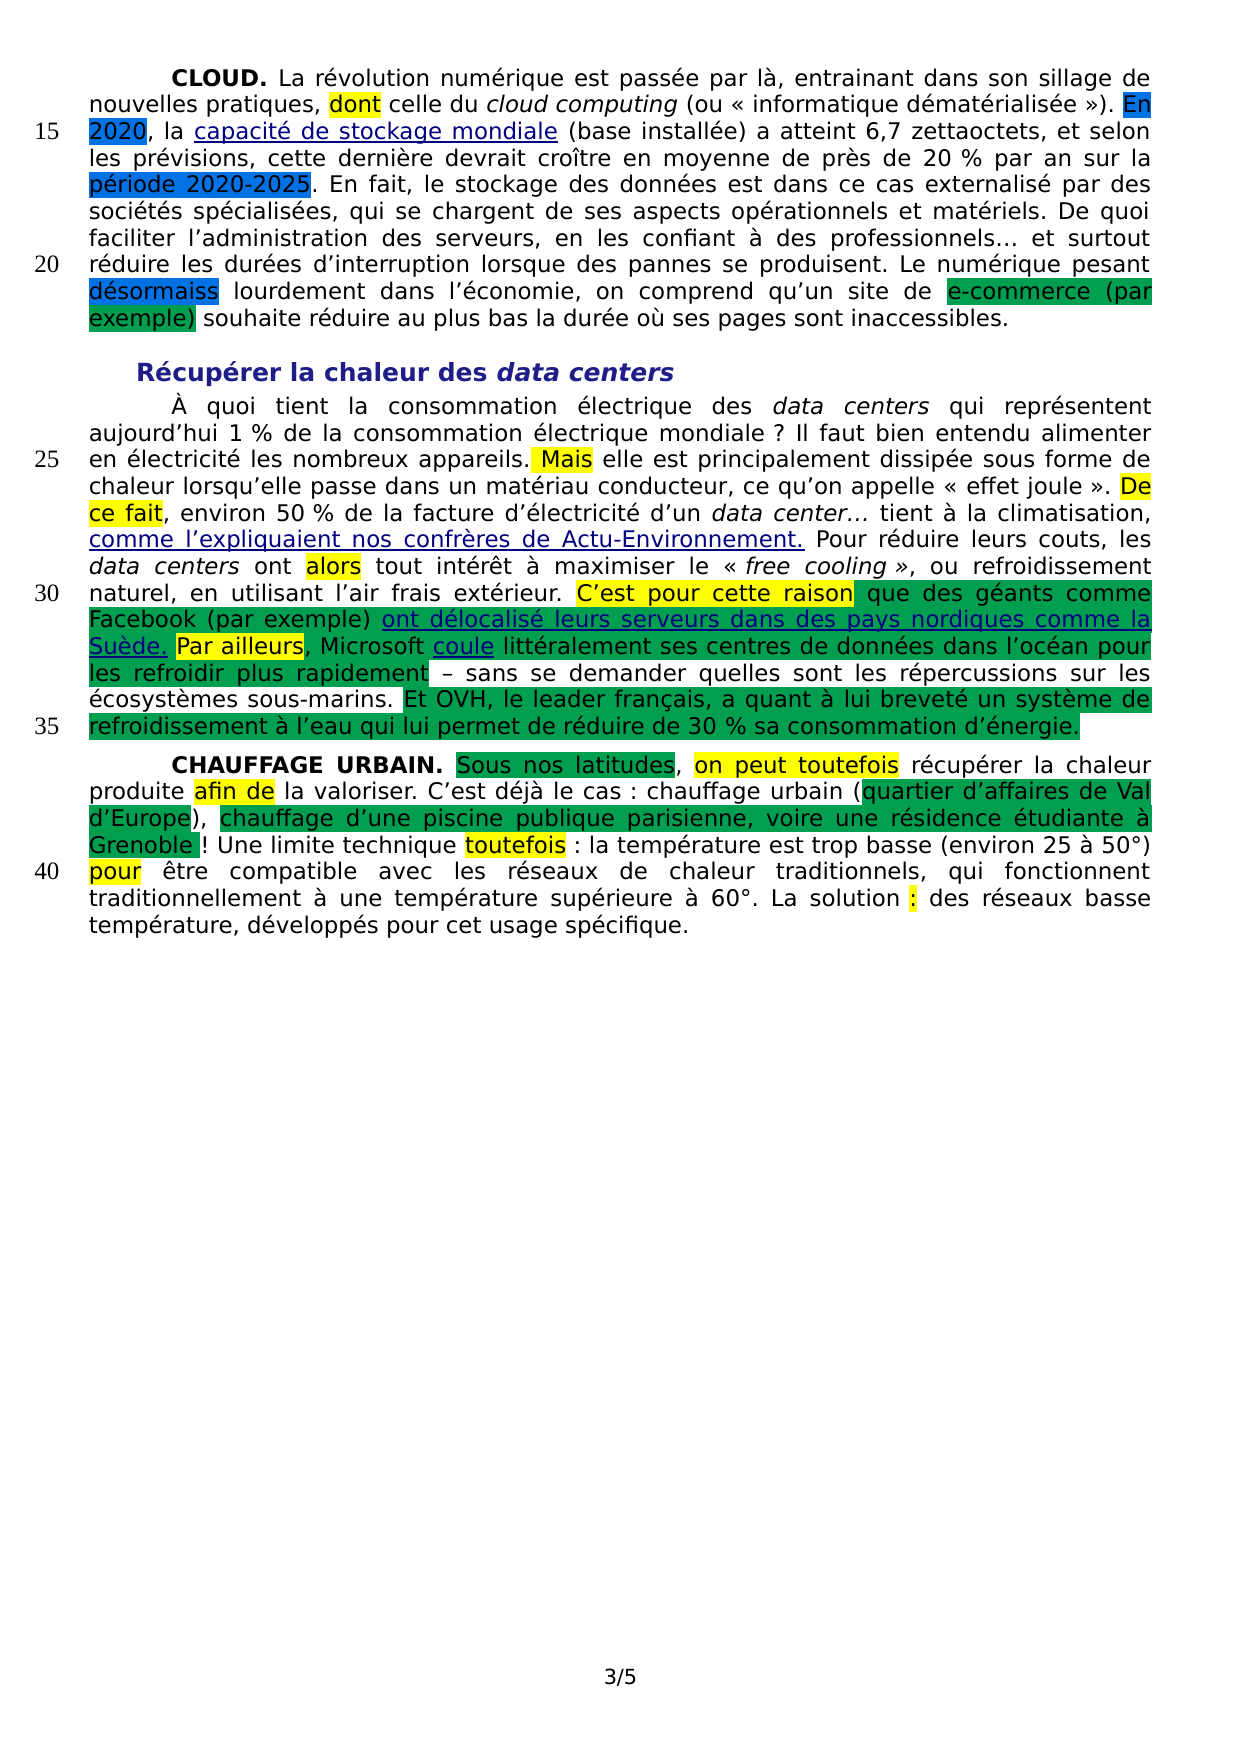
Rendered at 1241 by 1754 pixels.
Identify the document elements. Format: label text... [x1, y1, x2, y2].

text À quoi tient la consommation électrique des data centers qui représentent aujourd’hui 1 % de la consommation électrique mondiale ? Il faut bien entendu alimenter en électricité les nombreux appareils. Mais elle est principalement dissipée sous forme de chaleur lorsqu’elle passe dans un matériau conducteur, ce qu’on appelle « effet joule ». De ce fait, environ 50 % de la facture d’électricité d’un data center… tient à la climatisation, comme l’expliquaient nos confrères de Actu-Environnement. Pour réduire leurs couts, les data centers ont alors tout intérêt à maximiser le « free cooling », ou refroidissement naturel, en utilisant l’air frais extérieur. C’est pour cette raison que des géants comme Facebook (par exemple) ont délocalisé leurs serveurs dans des pays nordiques comme la Suède. Par ailleurs, Microsoft coule littéralement ses centres de données dans l’océan pour les refroidir plus rapidement – sans se demander quelles sont les répercussions sur les écosystèmes sous-marins. Et OVH, le leader français, a quant à lui breveté un système de refroidissement à l’eau qui lui permet de réduire de 30 % sa consommation d’énergie. [88, 393, 1152, 740]
text CLOUD. La révolution numérique est passée par là, entrainant dans son sillage de nouvelles pratiques, dont celle du cloud computing (ou « informatique dématérialisée »). En 2020, la capacité de stockage mondiale (base installée) a atteint 6,7 zettaoctets, et selon les prévisions, cette dernière devrait croître en moyenne de près de 20 % par an sur la période 2020-2025. En fait, le stockage des données est dans ce cas externalisé par des sociétés spécialisées, qui se chargent de ses aspects opérationnels et matériels. De quoi faciliter l’administration des serveurs, en les confiant à des professionnels… et surtout réduire les durées d’interruption lorsque des pannes se produisent. Le numérique pesant désormaiss lourdement dans l’économie, on comprend qu’un site de e-commerce (par exemple) souhaite réduire au plus bas la durée où ses pages sont inaccessibles. [88, 65, 1152, 332]
text CHAUFFAGE URBAIN. Sous nos latitudes, on peut toutefois récupérer la chaleur produite afin de la valoriser. C’est déjà le cas : chauffage urbain (quartier d’affaires de Val d’Europe), chauffage d’une piscine publique parisienne, voire une résidence étudiante à Grenoble ! Une limite technique toutefois : la température est trop basse (environ 25 à 50°) pour être compatible avec les réseaux de chaleur traditionnels, qui fonctionnent traditionnellement à une température supérieure à 60°. La solution : des réseaux basse température, développés pour cet usage spécifique. [88, 752, 1152, 938]
subtitle Récupérer la chaleur des data centers [88, 358, 1152, 387]
